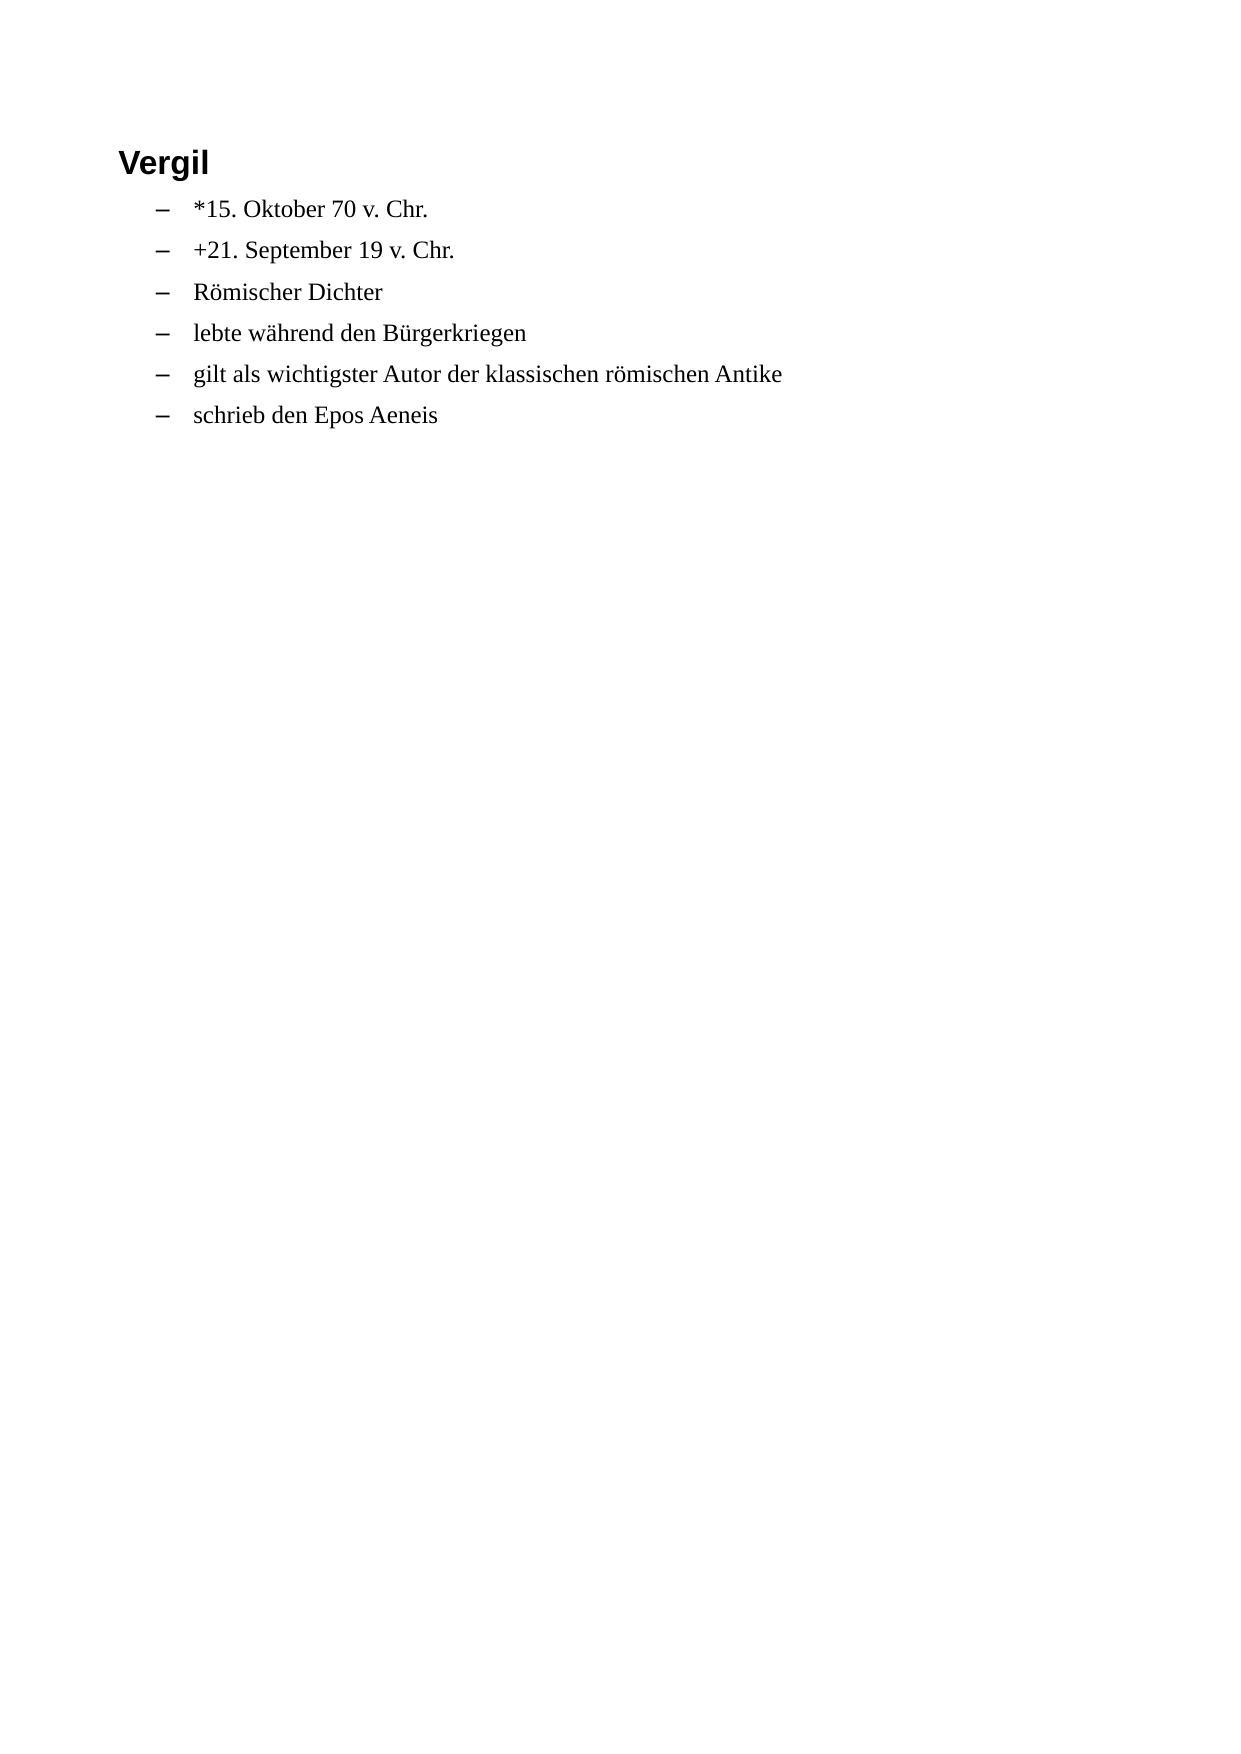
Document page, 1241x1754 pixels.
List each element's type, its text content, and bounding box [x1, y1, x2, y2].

subtitle Vergil [118, 143, 1122, 182]
list *15. Oktober 70 v. Chr. [156, 194, 1122, 223]
list +21. September 19 v. Chr. [156, 236, 1122, 264]
list lebte während den Bürgerkriegen [156, 318, 1122, 347]
list schrieb den Epos Aeneis [156, 401, 1122, 429]
list Römischer Dichter [156, 277, 1122, 306]
list gilt als wichtigster Autor der klassischen römischen Antike [156, 359, 1122, 388]
